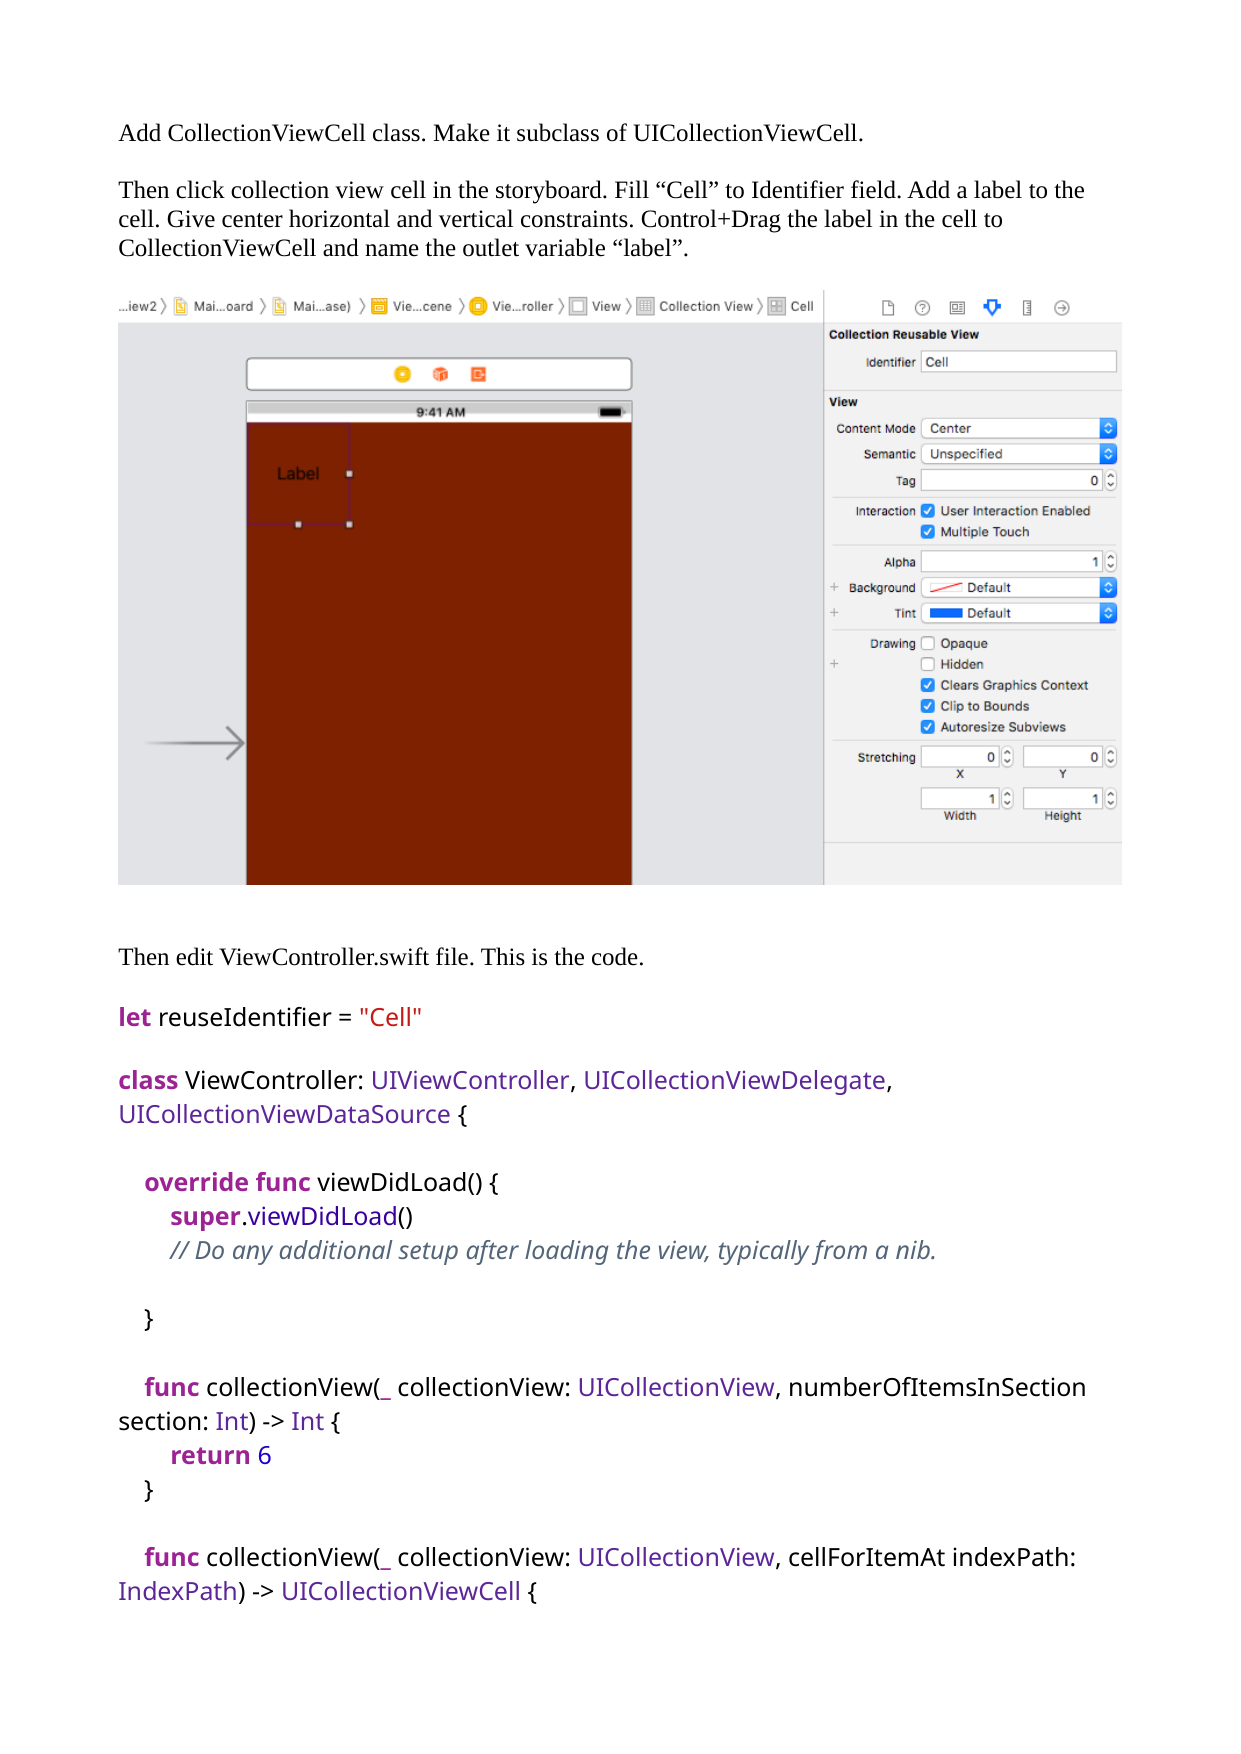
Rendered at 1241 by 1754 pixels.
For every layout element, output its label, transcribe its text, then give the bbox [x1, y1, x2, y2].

text Then edit ViewController.swift file. This is the code. [118, 942, 1122, 971]
text func collectionView(_ collectionView: UICollectionView, cellForItemAt indexPath: IndexPath) -> UICollectionViewCell { [118, 1539, 1122, 1608]
text } [118, 1301, 1122, 1335]
text override func viewDidLoad() { [118, 1165, 1122, 1199]
text Then click collection view cell in the storyboard. Fill “Cell” to Identifier field. Add a label to the cell. Give center horizontal and vertical constraints. Control+Drag the label in the cell to CollectionViewCell and name the outlet variable “label”. [118, 176, 1122, 262]
text super.viewDidLoad() [118, 1199, 1122, 1233]
text } [118, 1471, 1122, 1505]
text return 6 [118, 1437, 1122, 1471]
text let reuseIdentifier = "Cell" [118, 1000, 1122, 1034]
text class ViewController: UIViewController, UICollectionViewDelegate, UICollectionViewDataSource { [118, 1063, 1122, 1131]
text // Do any additional setup after loading the view, typically from a nib. [118, 1233, 1122, 1267]
text func collectionView(_ collectionView: UICollectionView, numberOfItemsInSection section: Int) -> Int { [118, 1369, 1122, 1437]
text Add CollectionViewCell class. Make it subclass of UICollectionViewCell. [118, 118, 1122, 147]
picture [118, 290, 1123, 885]
